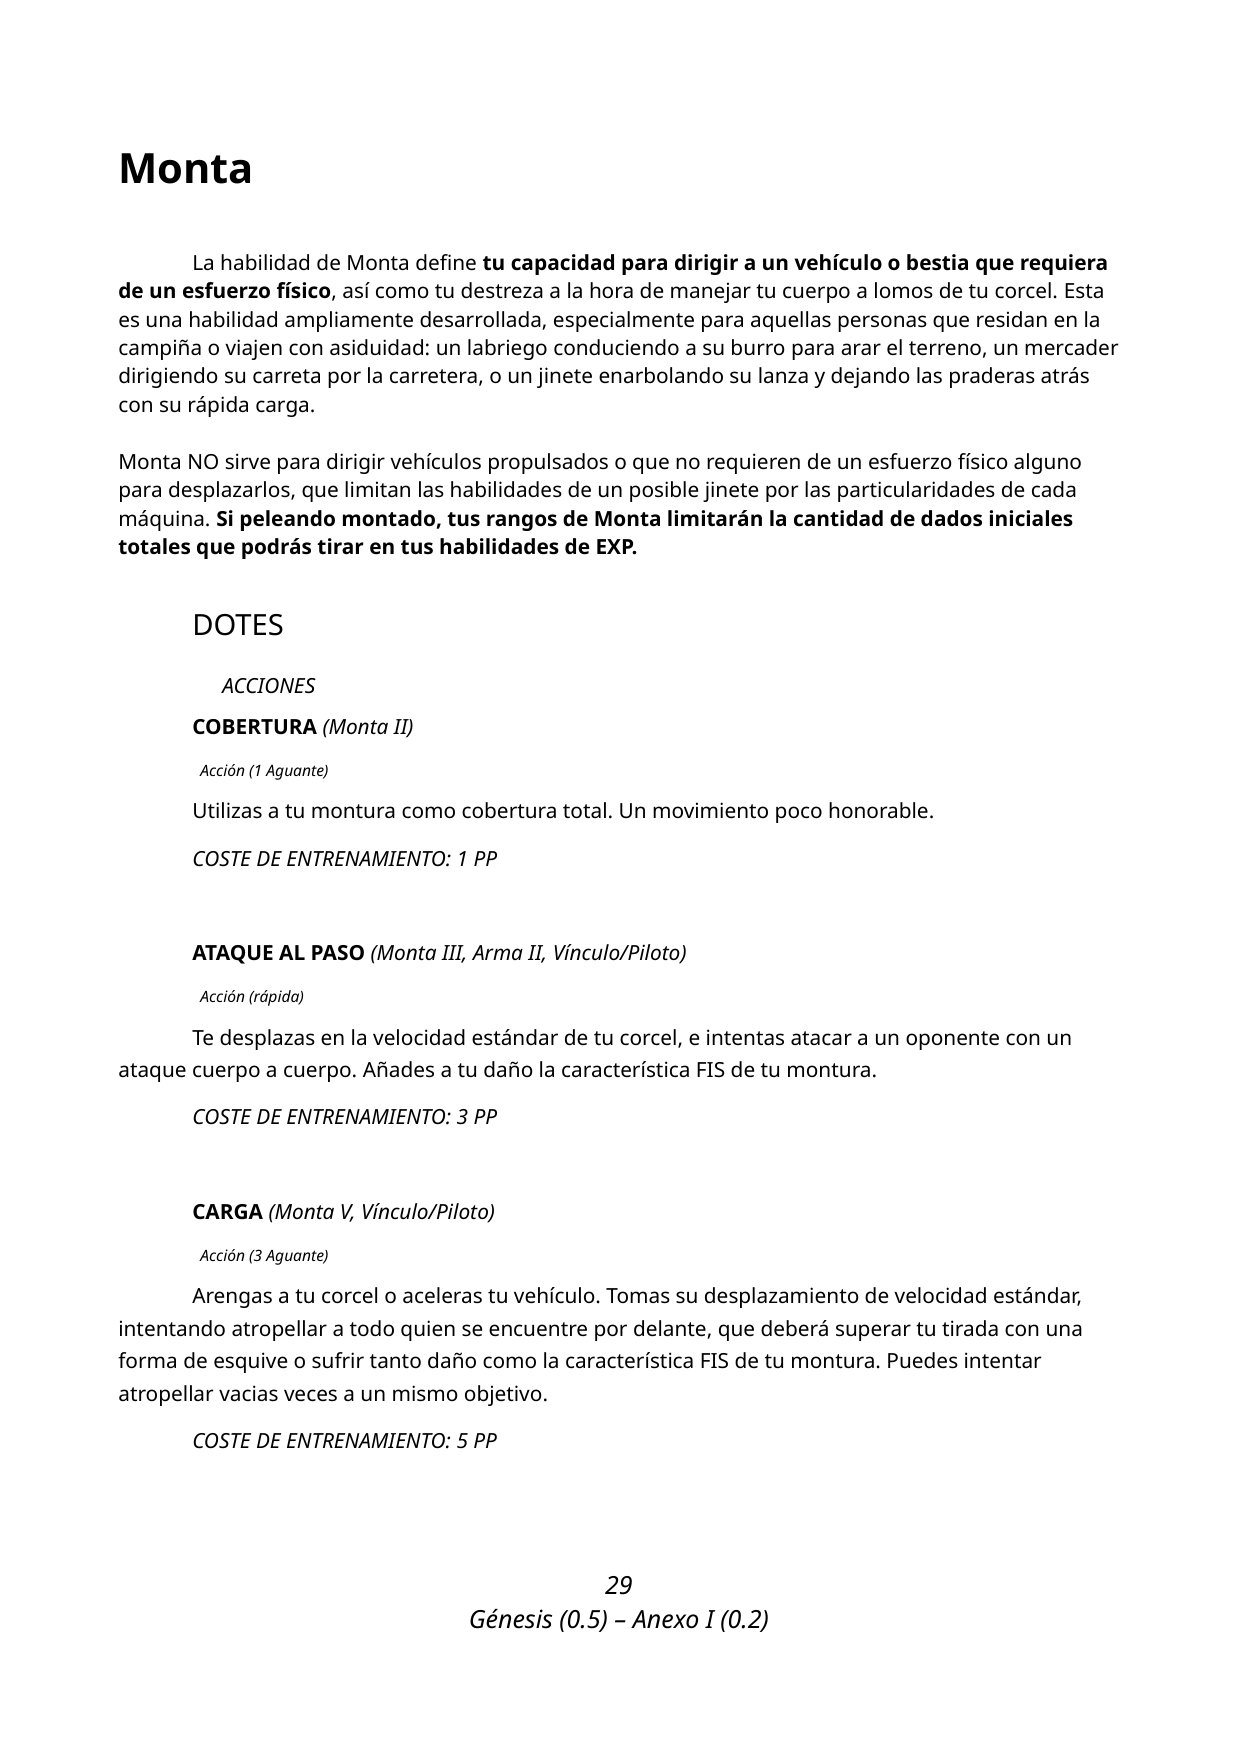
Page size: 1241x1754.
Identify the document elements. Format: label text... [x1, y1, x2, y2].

subtitle DOTES [118, 604, 1122, 643]
text COBERTURA (Monta II) [118, 712, 1122, 741]
text La habilidad de Monta define tu capacidad para dirigir a un vehículo o bestia que requiera de un esfuerzo físico, así como tu destreza a la hora de manejar tu cuerpo a lomos de tu corcel. Esta es una habilidad ampliamente desarrollada, especialmente para aquellas personas que residan en la campiña o viajen con asiduidad: un labriego conduciendo a su burro para arar el terreno, un mercader dirigiendo su carreta por la carretera, o un jinete enarbolando su lanza y dejando las praderas atrás con su rápida carga. [118, 248, 1122, 418]
text CARGA (Monta V, Vínculo/Piloto) [118, 1197, 1122, 1226]
text COSTE DE ENTRENAMIENTO: 5 PP [118, 1426, 1122, 1455]
text COSTE DE ENTRENAMIENTO: 1 PP [118, 844, 1122, 872]
text Utilizas a tu montura como cobertura total. Un movimiento poco honorable. [118, 797, 1122, 825]
subtitle Monta [118, 139, 1122, 196]
text COSTE DE ENTRENAMIENTO: 3 PP [118, 1102, 1122, 1131]
subtitle ACCIONES [118, 668, 1122, 700]
text Acción (rápida) [192, 986, 1122, 1023]
text Arengas a tu corcel o aceleras tu vehículo. Tomas su desplazamiento de velocidad estándar, intentando atropellar a todo quien se encuentre por delante, que deberá superar tu tirada con una forma de esquive o sufrir tanto daño como la característica FIS de tu montura. Puedes intentar atropellar vacias veces a un mismo objetivo. [118, 1281, 1122, 1407]
text ATAQUE AL PASO (Monta III, Arma II, Vínculo/Piloto) [118, 938, 1122, 967]
text Acción (1 Aguante) [192, 760, 1122, 797]
text Acción (3 Aguante) [192, 1244, 1122, 1281]
text Te desplazas en la velocidad estándar de tu corcel, e intentas atacar a un oponente con un ataque cuerpo a cuerpo. Añades a tu daño la característica FIS de tu montura. [118, 1023, 1122, 1084]
text Monta NO sirve para dirigir vehículos propulsados o que no requieren de un esfuerzo físico alguno para desplazarlos, que limitan las habilidades de un posible jinete por las particularidades de cada máquina. Si peleando montado, tus rangos de Monta limitarán la cantidad de dados iniciales totales que podrás tirar en tus habilidades de EXP. [118, 447, 1122, 561]
